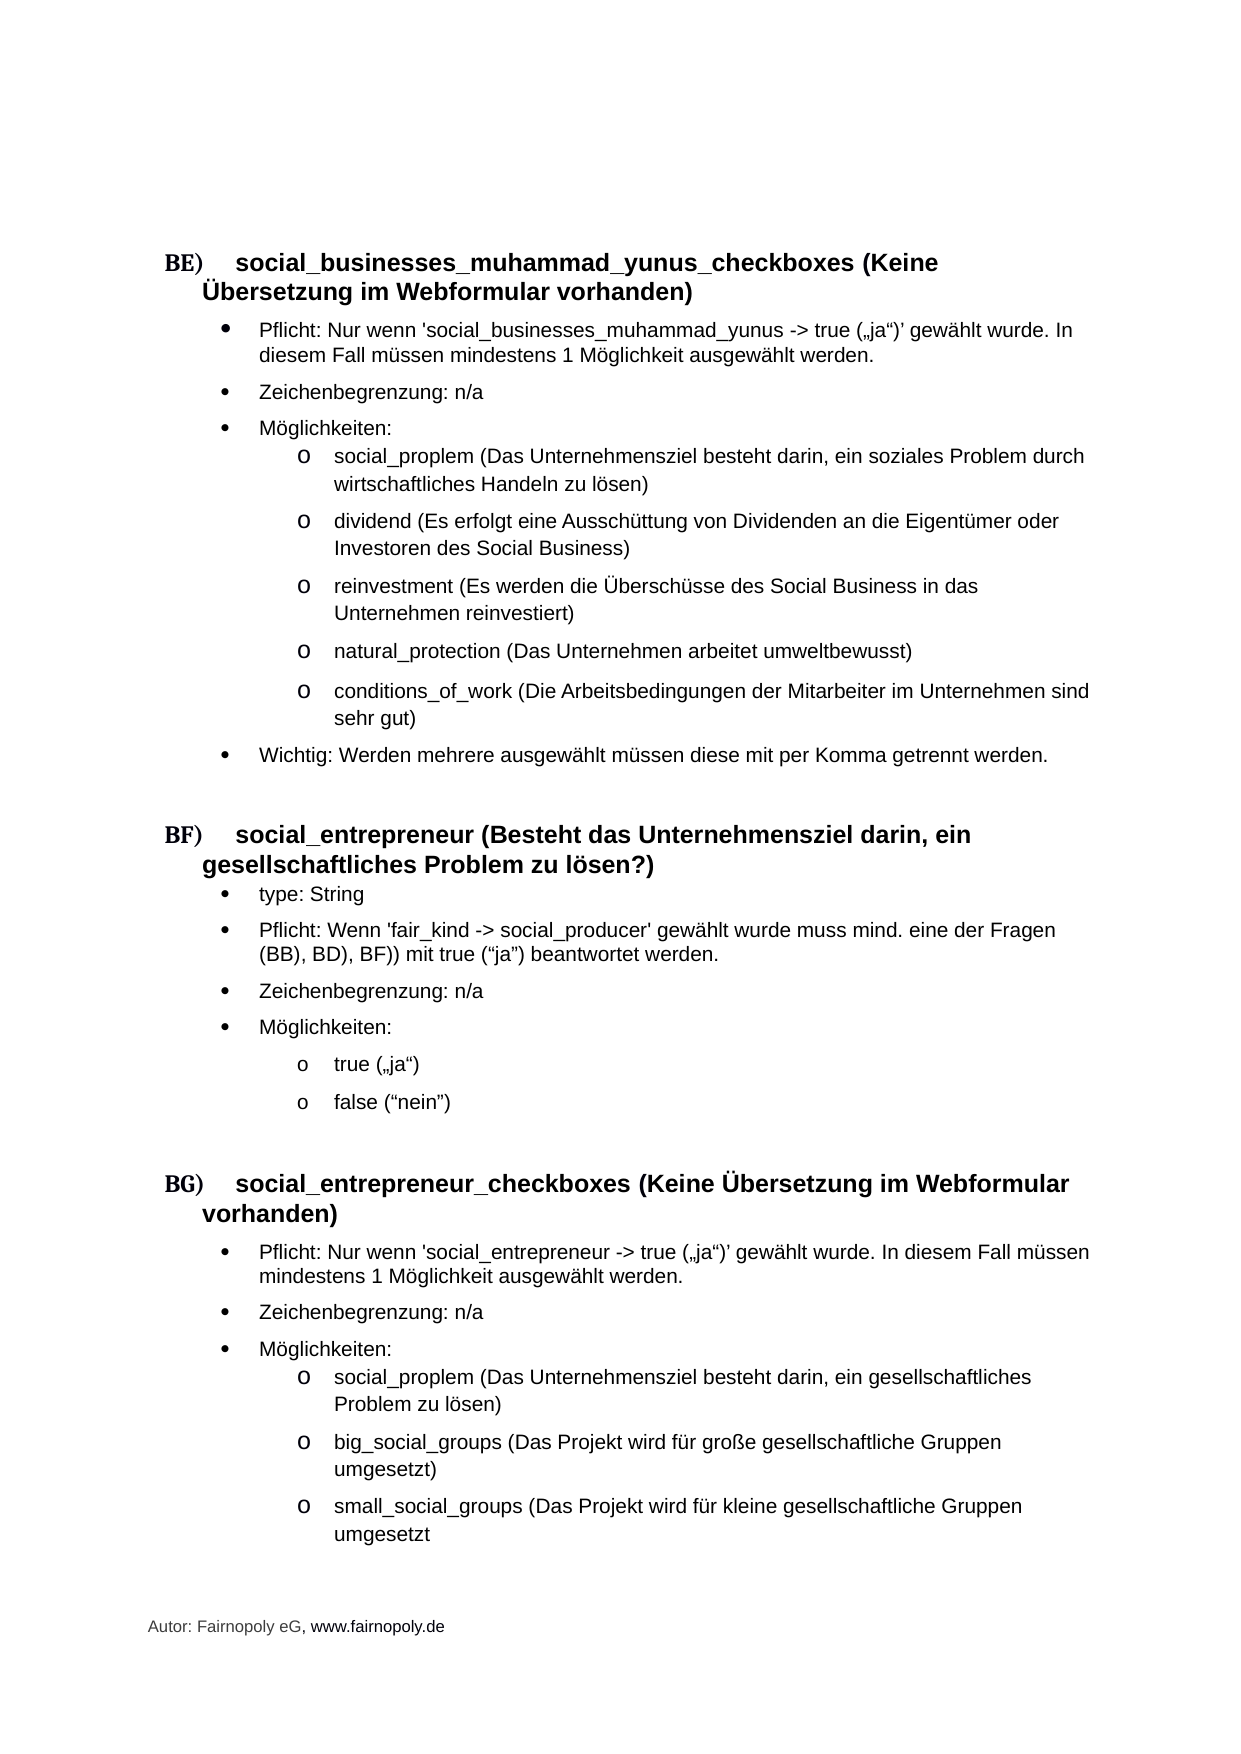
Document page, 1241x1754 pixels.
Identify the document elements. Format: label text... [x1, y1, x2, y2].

list Zeichenbegrenzung: n/a [221, 380, 1093, 404]
list natural_protection (Das Unternehmen arbeitet umweltbewusst) [296, 637, 1093, 666]
list social_entrepreneur (Besteht das Unternehmensziel darin, ein gesellschaftliches Problem zu lösen?) [164, 820, 1093, 879]
list Pflicht: Nur wenn 'social_entrepreneur -> true („ja“)’ gewählt wurde. In diesem Fall müssen mindestens 1 Möglichkeit ausgewählt werden. [221, 1240, 1093, 1288]
list Möglichkeiten: [221, 1337, 1093, 1361]
list social_proplem (Das Unternehmensziel besteht darin, ein soziales Problem durch wirtschaftliches Handeln zu lösen) [296, 443, 1093, 495]
list big_social_groups (Das Projekt wird für große gesellschaftliche Gruppen umgesetzt) [296, 1428, 1093, 1481]
list conditions_of_work (Die Arbeitsbedingungen der Mitarbeiter im Unternehmen sind sehr gut) [296, 678, 1093, 730]
list Zeichenbegrenzung: n/a [221, 978, 1093, 1002]
list reinvestment (Es werden die Überschüsse des Social Business in das Unternehmen reinvestiert) [296, 572, 1093, 625]
list Möglichkeiten: [221, 1015, 1093, 1039]
list dividend (Es erfolgt eine Ausschüttung von Dividenden an die Eigentümer oder Investoren des Social Business) [296, 508, 1093, 560]
list Pflicht: Wenn 'fair_kind -> social_producer' gewählt wurde muss mind. eine der Fragen (BB), BD), BF)) mit true (“ja”) beantwortet werden. [221, 918, 1093, 966]
list social_proplem (Das Unternehmensziel besteht darin, ein gesellschaftliches Problem zu lösen) [296, 1364, 1093, 1416]
list social_businesses_muhammad_yunus_checkboxes (Keine Übersetzung im Webformular vorhanden) [164, 247, 1093, 306]
list social_entrepreneur_checkboxes (Keine Übersetzung im Webformular vorhanden) [164, 1169, 1093, 1227]
list Wichtig: Werden mehrere ausgewählt müssen diese mit per Komma getrennt werden. [221, 743, 1093, 767]
list false (“nein”) [296, 1089, 1093, 1115]
list small_social_groups (Das Projekt wird für kleine gesellschaftliche Gruppen umgesetzt [296, 1493, 1093, 1545]
list type: String [221, 882, 1093, 906]
list Zeichenbegrenzung: n/a [221, 1300, 1093, 1324]
list true („ja“) [296, 1051, 1093, 1077]
list Pflicht: Nur wenn 'social_businesses_muhammad_yunus -> true („ja“)’ gewählt wurde. In diesem Fall müssen mindestens 1 Möglichkeit ausgewählt werden. [221, 318, 1093, 367]
list Möglichkeiten: [221, 416, 1093, 440]
